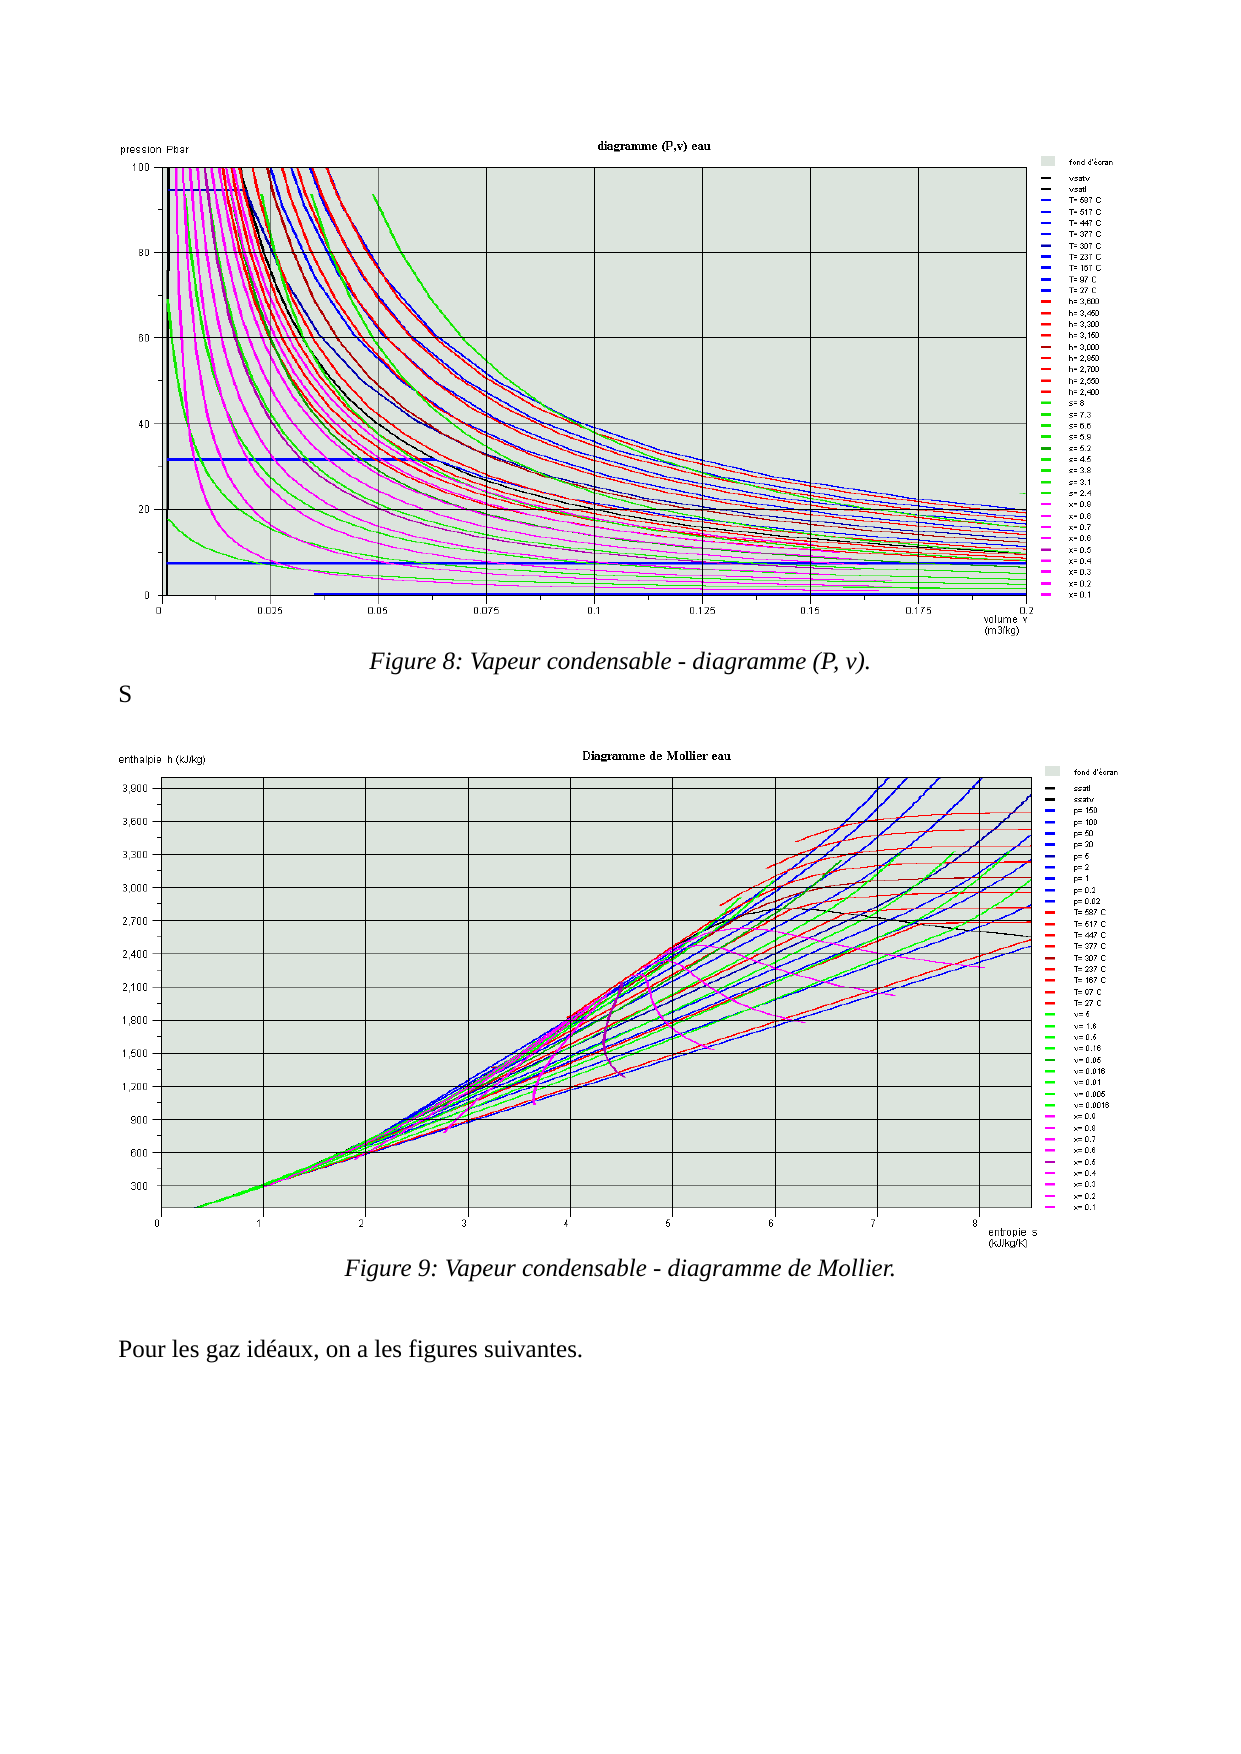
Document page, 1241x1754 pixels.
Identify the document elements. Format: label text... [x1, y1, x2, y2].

text Figure 9: Vapeur condensable - diagramme de Mollier. [118, 1253, 1122, 1282]
text Figure 8: Vapeur condensable - diagramme (P, v). [118, 646, 1122, 675]
picture [118, 739, 1123, 1253]
text Pour les gaz idéaux, on a les figures suivantes. [118, 1334, 1122, 1362]
text [118, 118, 1122, 130]
picture [118, 130, 1123, 646]
text S [118, 675, 1122, 708]
